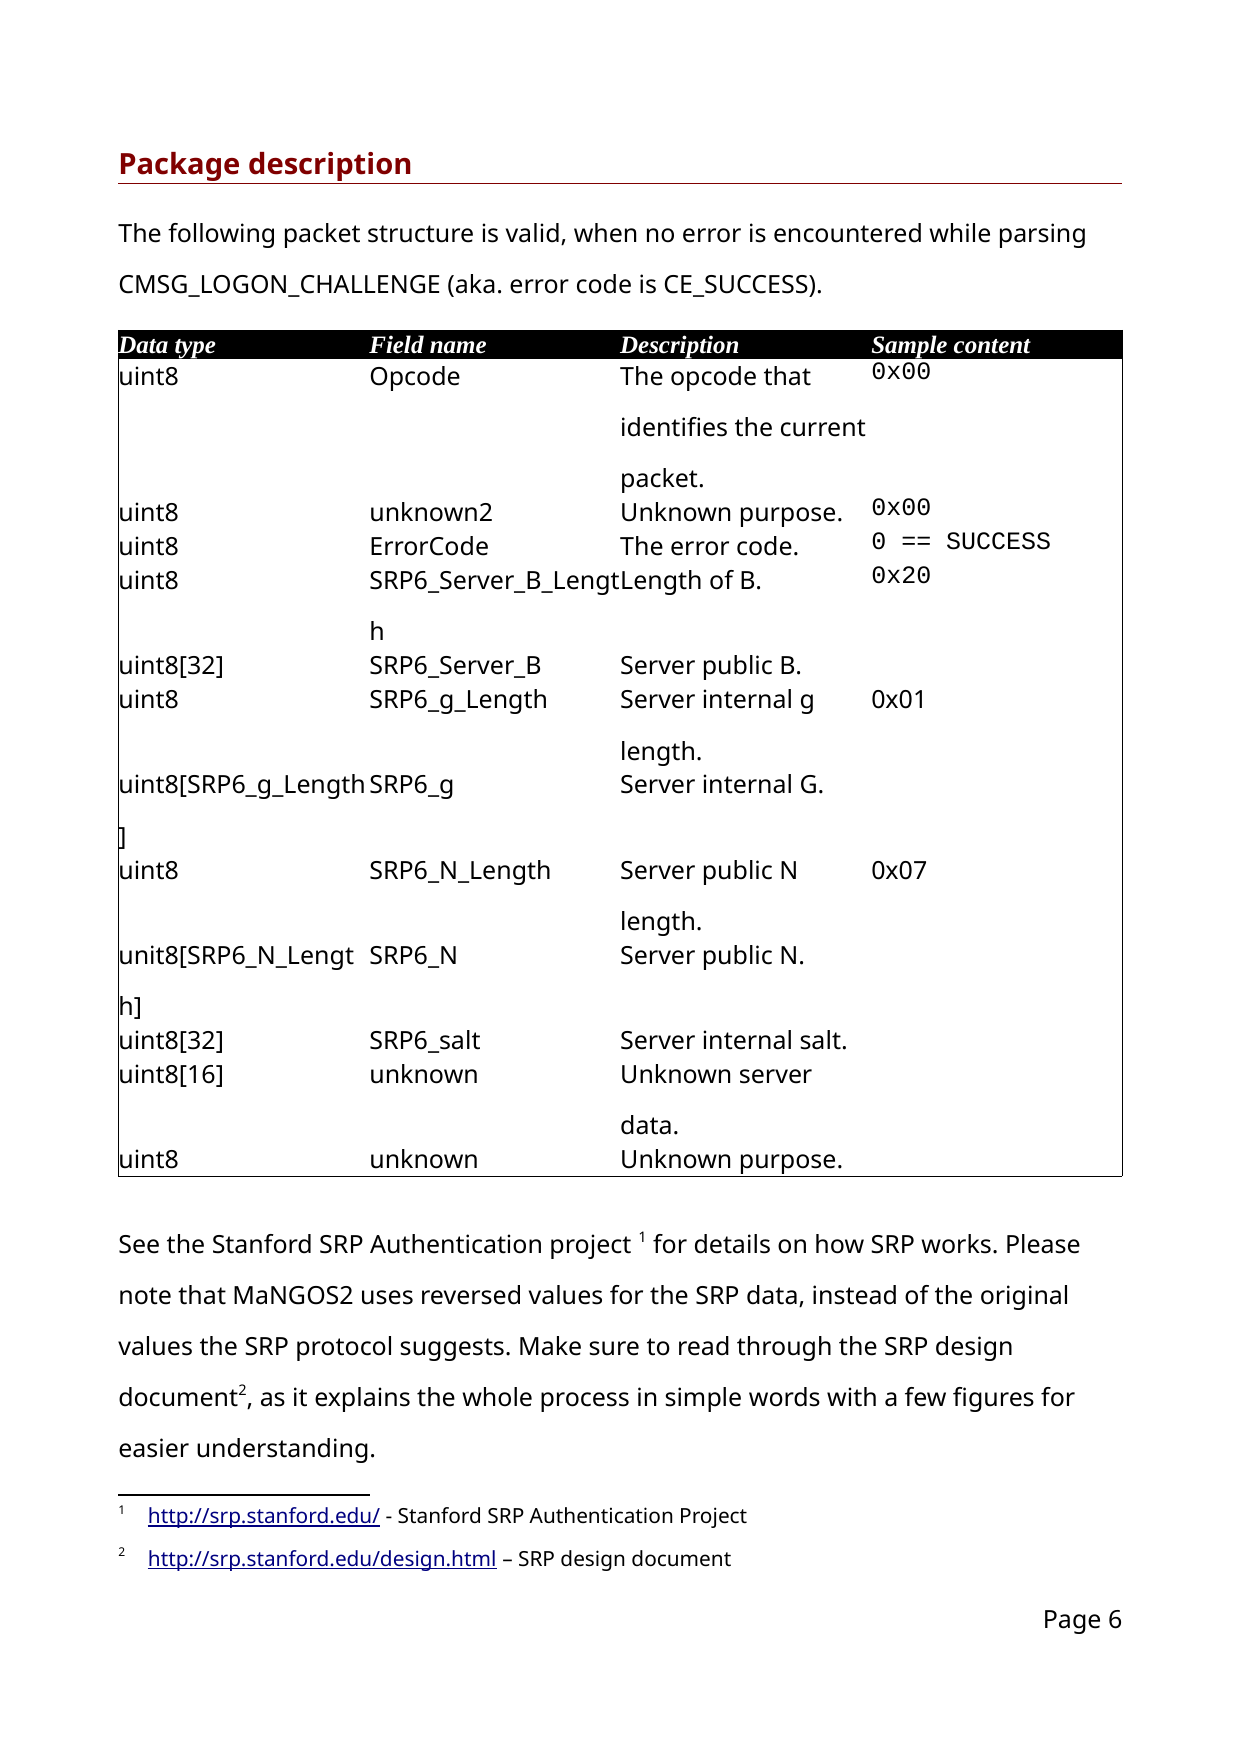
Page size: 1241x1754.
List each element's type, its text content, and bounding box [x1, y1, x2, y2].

table_cell [871, 1057, 1122, 1142]
subtitle Package description [118, 143, 1122, 183]
text See the Stanford SRP Authentication project for details on how SRP works. Please note that MaNGOS2 uses reversed values for the SRP data, instead of the original values the SRP protocol suggests. Make sure to read through the SRP design document, as it explains the whole process in simple words with a few figures for easier understanding. [118, 1227, 1122, 1465]
table_cell SRP6_Server_B_Length [369, 563, 620, 648]
table_header Field name [369, 331, 620, 359]
table_cell SRP6_Server_B [369, 648, 620, 682]
table_header Description [620, 331, 871, 359]
table_cell [871, 648, 1122, 682]
table_cell SRP6_g_Length [369, 682, 620, 767]
table_cell Server internal salt. [620, 1023, 871, 1057]
table_header Data type [119, 331, 369, 359]
table_cell Server public N. [620, 938, 871, 1022]
table_cell uint8 [119, 852, 369, 937]
table_header Sample content [871, 331, 1122, 359]
table_cell The opcode that identifies the current packet. [620, 359, 871, 495]
table_cell unknown2 [369, 495, 620, 529]
text The following packet structure is valid, when no error is encountered while parsing CMSG_LOGON_CHALLENGE (aka. error code is CE_SUCCESS). [118, 215, 1122, 300]
table_cell [871, 1023, 1122, 1057]
table_cell Server internal G. [620, 767, 871, 852]
table_cell Server internal g length. [620, 682, 871, 767]
table_cell Unknown purpose. [620, 1142, 871, 1176]
table_cell unknown [369, 1142, 620, 1176]
table_cell [871, 767, 1122, 852]
table_cell SRP6_N_Length [369, 852, 620, 937]
table_cell Server public B. [620, 648, 871, 682]
table_cell unknown [369, 1057, 620, 1142]
table_cell uint8[32] [119, 648, 369, 682]
table_cell uint8 [119, 495, 369, 529]
table_cell [871, 938, 1122, 1022]
text http://srp.stanford.edu/design.html – SRP design document [118, 1544, 1122, 1572]
table_cell 0 == SUCCESS [871, 529, 1122, 563]
table_cell uint8 [119, 1142, 369, 1176]
table_cell 0x00 [871, 359, 1122, 495]
table_cell 0x20 [871, 563, 1122, 648]
table_cell uint8 [119, 563, 369, 648]
table_cell 0x01 [871, 682, 1122, 767]
table_cell Unknown purpose. [620, 495, 871, 529]
table_cell uint8 [119, 682, 369, 767]
table_cell uint8 [119, 359, 369, 495]
table_cell uint8[SRP6_g_Length] [119, 767, 369, 852]
table_cell SRP6_salt [369, 1023, 620, 1057]
table_cell SRP6_N [369, 938, 620, 1022]
text http://srp.stanford.edu/ - Stanford SRP Authentication Project [118, 1501, 1122, 1529]
table_cell Opcode [369, 359, 620, 495]
table_cell uint8[16] [119, 1057, 369, 1142]
table_cell SRP6_g [369, 767, 620, 852]
table_cell Unknown server data. [620, 1057, 871, 1142]
table_cell [871, 1142, 1122, 1176]
table_cell The error code. [620, 529, 871, 563]
table_cell uint8[32] [119, 1023, 369, 1057]
table_cell 0x00 [871, 495, 1122, 529]
table_cell unit8[SRP6_N_Length] [119, 938, 369, 1022]
table_cell ErrorCode [369, 529, 620, 563]
table_cell Length of B. [620, 563, 871, 648]
table_cell uint8 [119, 529, 369, 563]
table_cell Server public N length. [620, 852, 871, 937]
table_cell 0x07 [871, 852, 1122, 937]
